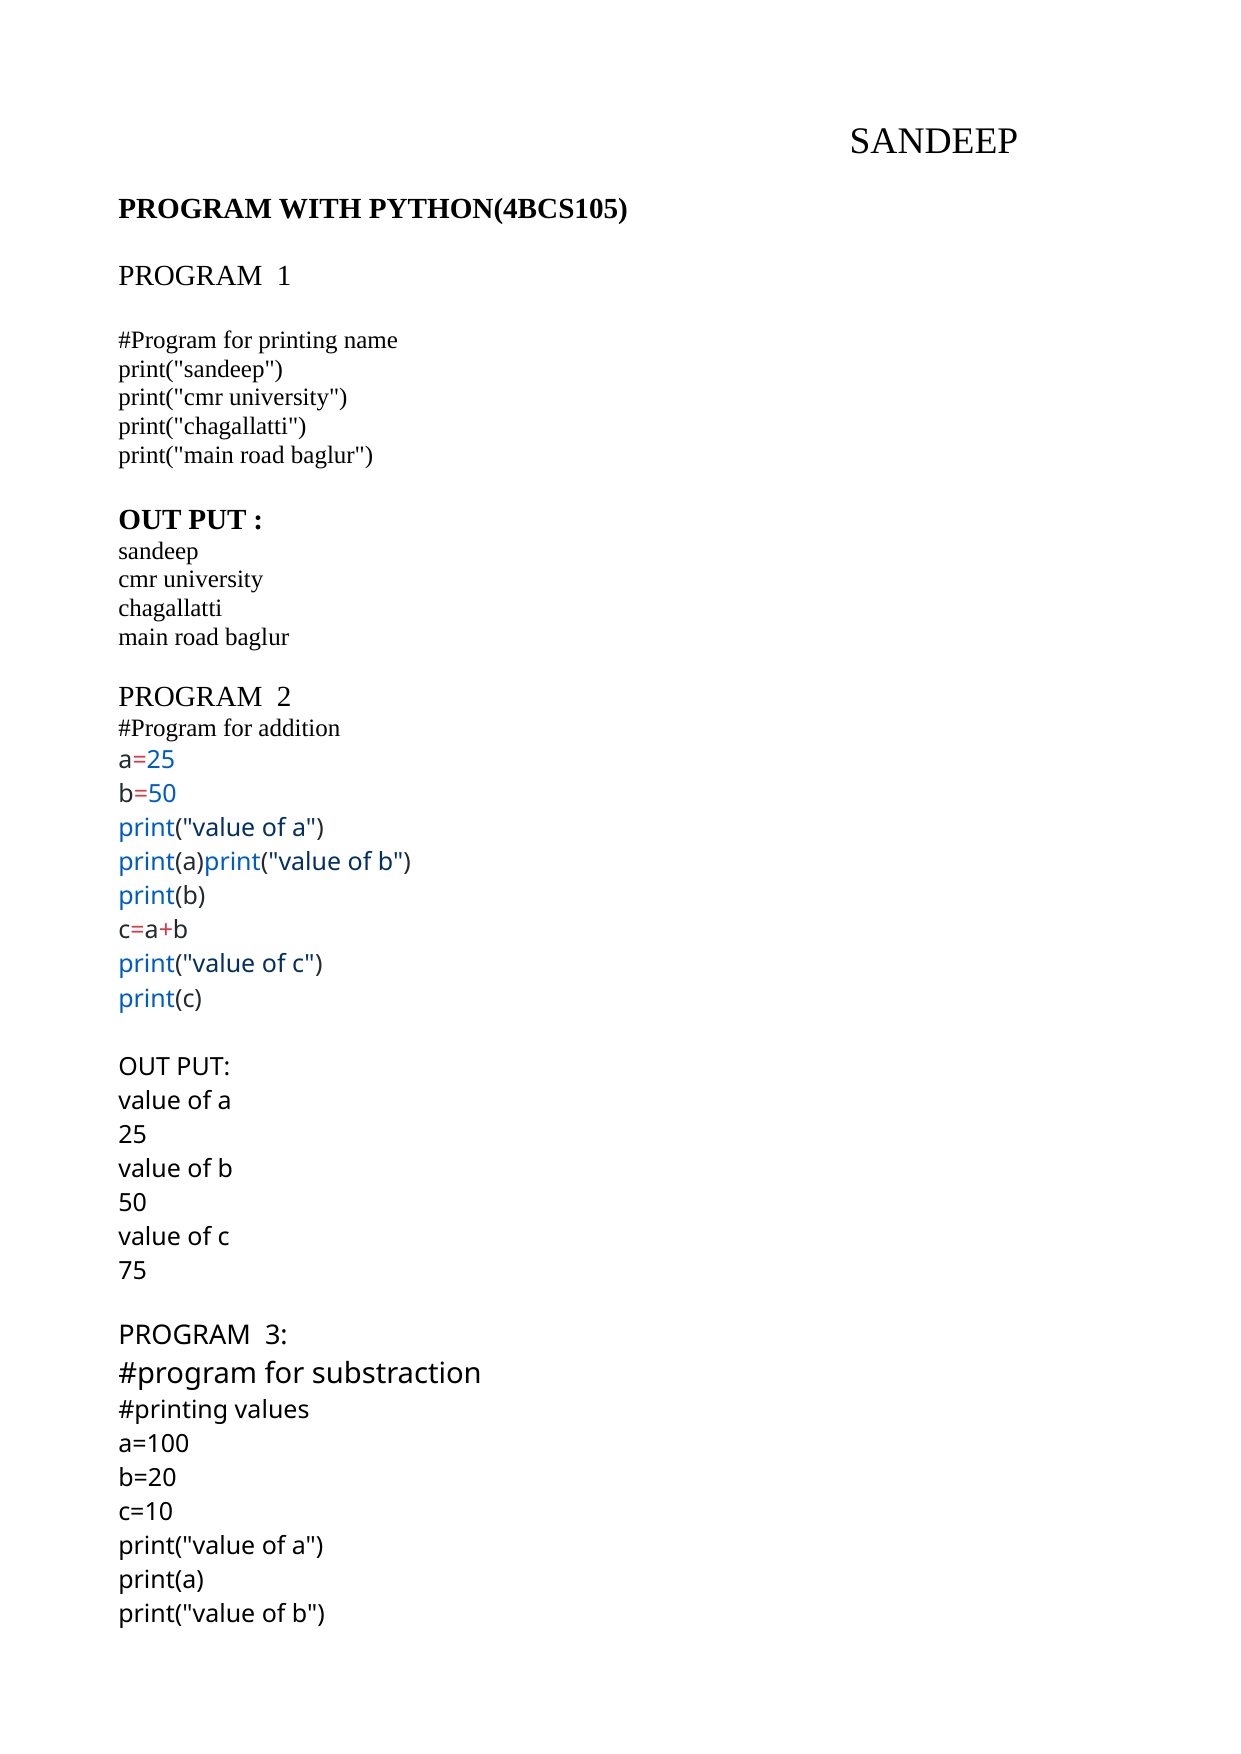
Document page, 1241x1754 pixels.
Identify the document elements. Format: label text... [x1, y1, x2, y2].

text print("value of a") [118, 1528, 1122, 1562]
text a=100 [118, 1426, 1122, 1460]
text #printing values [118, 1392, 1122, 1426]
text PROGRAM WITH PYTHON(4BCS105) [118, 191, 1122, 224]
text value of b [118, 1151, 1122, 1184]
text a=25 [118, 742, 1122, 776]
text print("value of a") [118, 810, 1122, 844]
text #Program for printing name [118, 325, 1122, 354]
text PROGRAM 3: [118, 1315, 1122, 1352]
text print(a) [118, 1562, 1122, 1596]
text print("main road baglur") [118, 440, 1122, 469]
text value of c [118, 1219, 1122, 1253]
text PROGRAM 1 [118, 258, 1122, 291]
text print("chagallatti") [118, 411, 1122, 440]
text b=20 [118, 1460, 1122, 1494]
text print("sandeep") [118, 354, 1122, 382]
text #Program for addition [118, 713, 1122, 742]
text #program for substraction [118, 1352, 1122, 1392]
text print(c) [118, 980, 1122, 1014]
text cmr university [118, 564, 1122, 593]
text 75 [118, 1253, 1122, 1287]
text chagallatti [118, 593, 1122, 622]
text print(a)print("value of b") [118, 844, 1122, 878]
text 50 [118, 1184, 1122, 1219]
text sandeep [118, 536, 1122, 564]
text c=a+b [118, 912, 1122, 946]
text main road baglur [118, 622, 1122, 651]
text c=10 [118, 1494, 1122, 1528]
text print("cmr university") [118, 382, 1122, 411]
text value of a [118, 1082, 1122, 1116]
text print(b) [118, 878, 1122, 912]
text b=50 [118, 776, 1122, 810]
text OUT PUT : [118, 502, 1122, 536]
text print("value of b") [118, 1596, 1122, 1630]
text 25 [118, 1116, 1122, 1151]
text OUT PUT: [118, 1048, 1122, 1082]
text PROGRAM 2 [118, 679, 1122, 713]
text print("value of c") [118, 946, 1122, 980]
